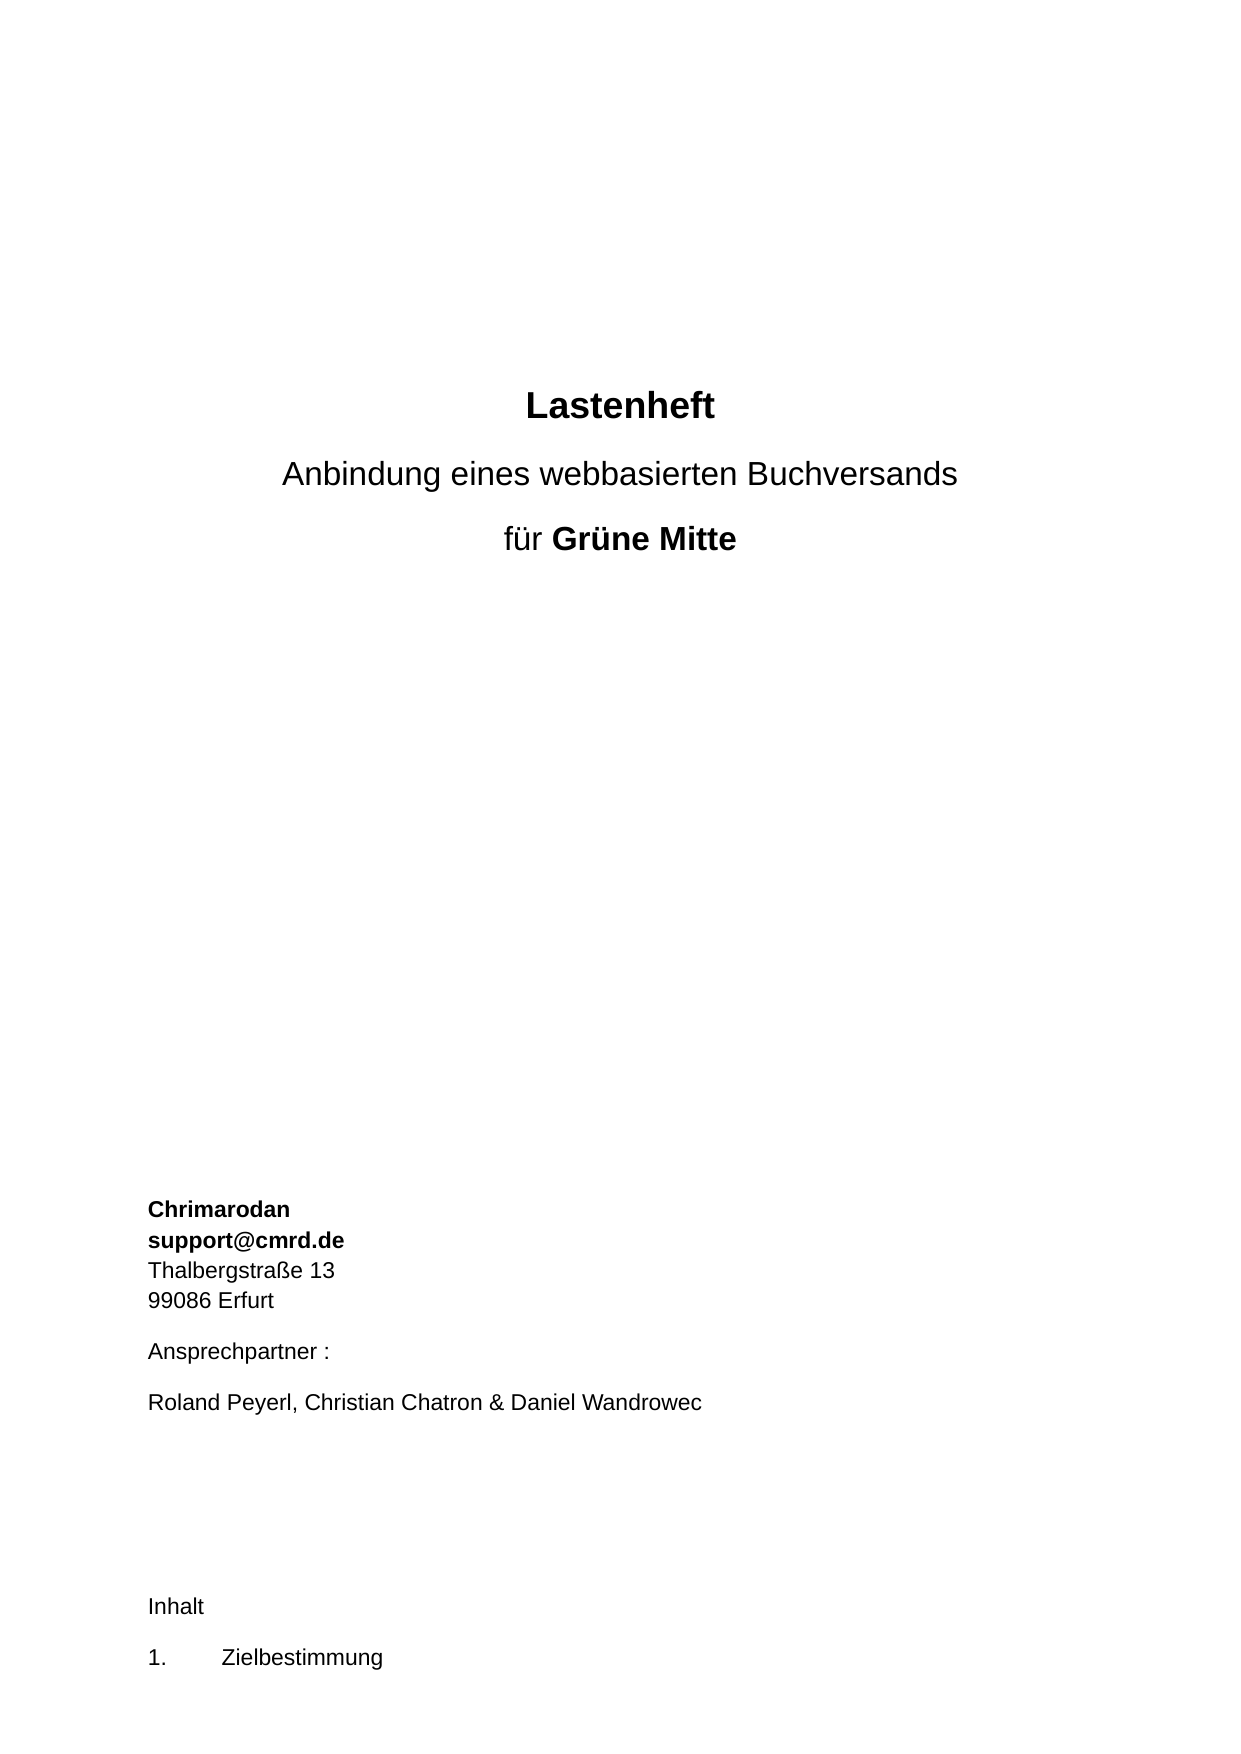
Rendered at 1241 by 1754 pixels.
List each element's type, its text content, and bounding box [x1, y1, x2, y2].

text Inhalt [148, 1593, 1093, 1620]
text 1. Zielbestimmung [148, 1644, 1093, 1671]
text Ansprechpartner : [148, 1338, 1093, 1364]
text Chrimarodan support@cmrd.de Thalbergstraße 13 99086 Erfurt [148, 1196, 1093, 1313]
text Roland Peyerl, Christian Chatron & Daniel Wandrowec [148, 1389, 1093, 1416]
text für Grüne Mitte [148, 519, 1093, 557]
text Anbindung eines webbasierten Buchversands [148, 454, 1093, 492]
text Lastenheft [148, 383, 1093, 427]
